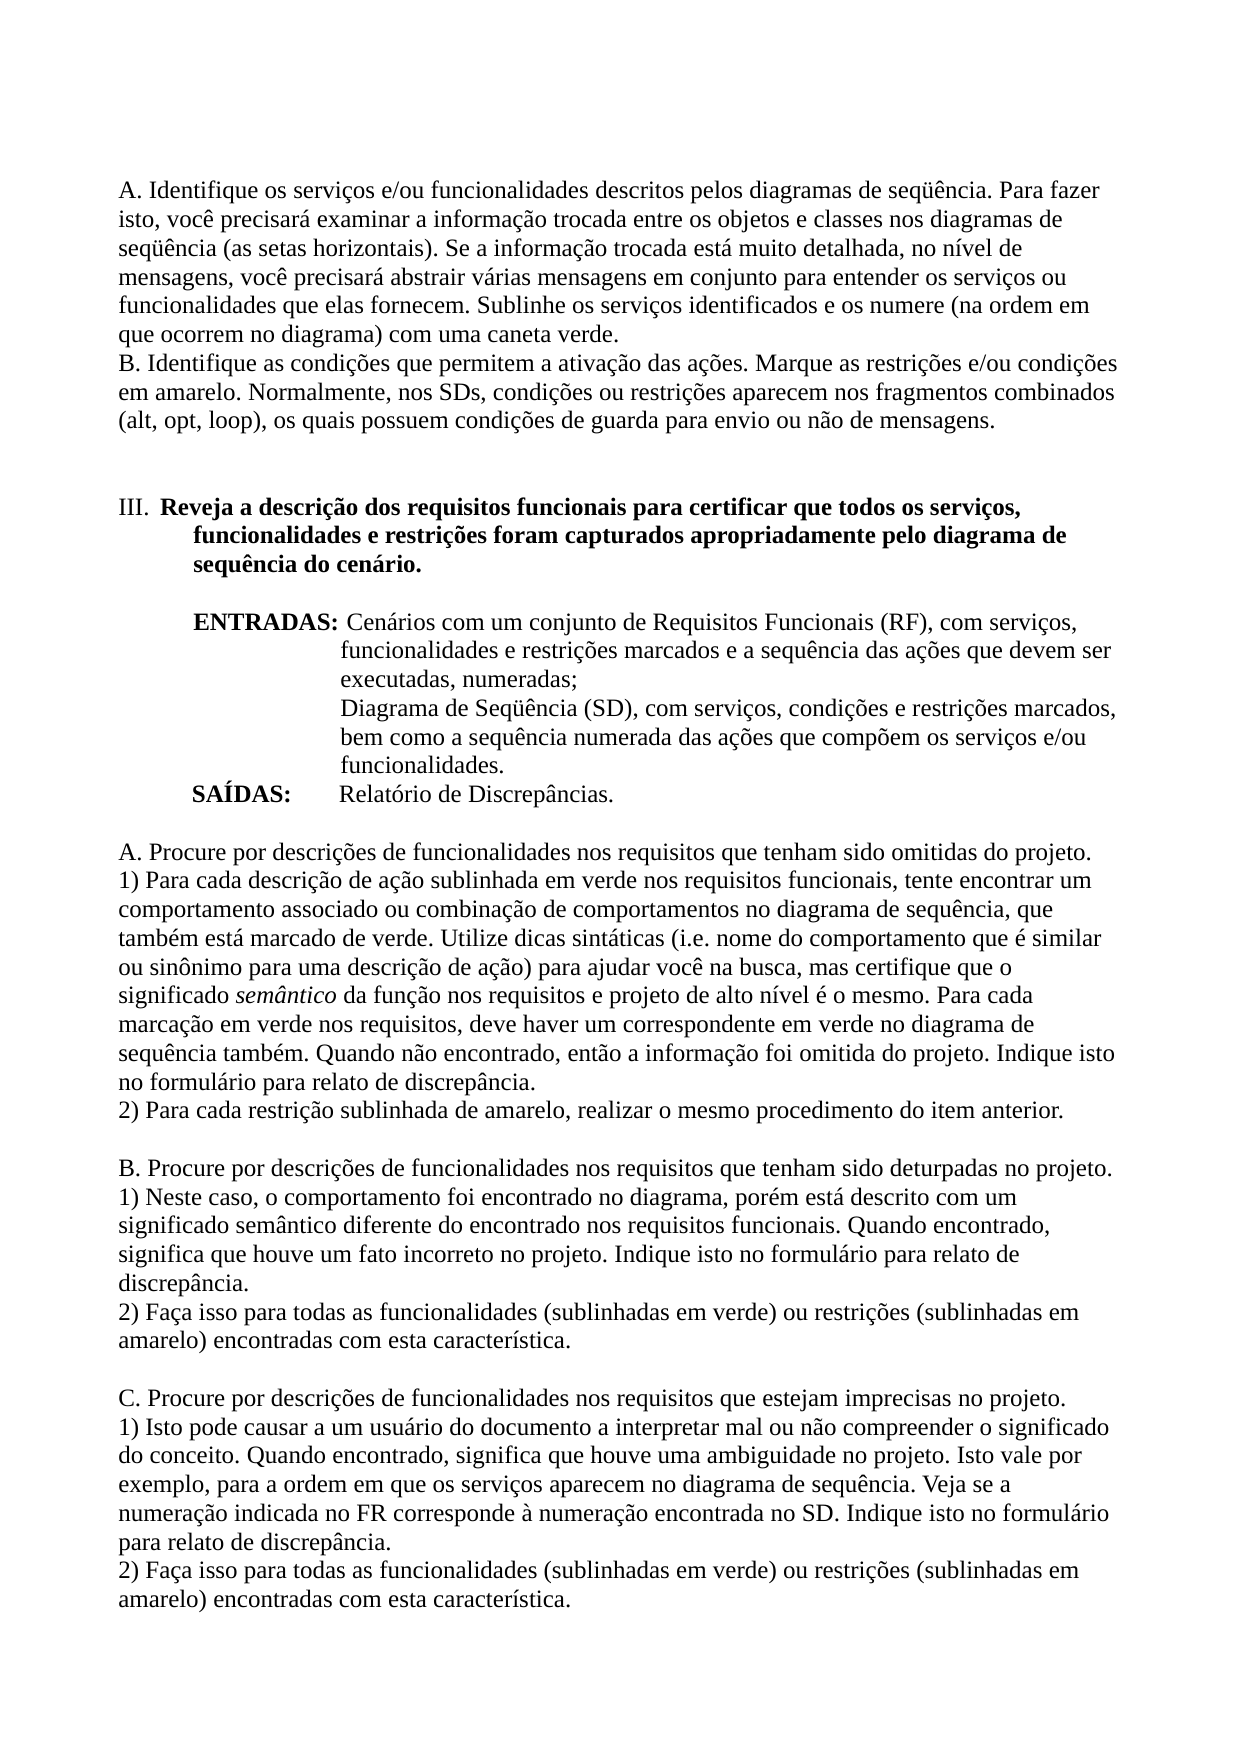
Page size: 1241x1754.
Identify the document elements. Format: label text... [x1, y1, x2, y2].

text comportamento associado ou combinação de comportamentos no diagrama de sequência, que também está marcado de verde. Utilize dicas sintáticas (i.e. nome do comportamento que é similar ou sinônimo para uma descrição de ação) para ajudar você na busca, mas certifique que o significado semântico da função nos requisitos e projeto de alto nível é o mesmo. Para cada marcação em verde nos requisitos, deve haver um correspondente em verde no diagrama de sequência também. Quando não encontrado, então a informação foi omitida do projeto. Indique isto no formulário para relato de discrepância. [118, 894, 1122, 1096]
text 2) Para cada restrição sublinhada de amarelo, realizar o mesmo procedimento do item anterior. [118, 1096, 1122, 1124]
text C. Procure por descrições de funcionalidades nos requisitos que estejam imprecisas no projeto. [118, 1383, 1122, 1412]
list ENTRADAS: Cenários com um conjunto de Requisitos Funcionais (RF), com serviços, funcionalidades e restrições marcados e a sequência das ações que devem ser executadas, numeradas; [118, 607, 1122, 693]
text A. Identifique os serviços e/ou funcionalidades descritos pelos diagramas de seqüência. Para fazer isto, você precisará examinar a informação trocada entre os objetos e classes nos diagramas de seqüência (as setas horizontais). Se a informação trocada está muito detalhada, no nível de mensagens, você precisará abstrair várias mensagens em conjunto para entender os serviços ou funcionalidades que elas fornecem. Sublinhe os serviços identificados e os numere (na ordem em que ocorrem no diagrama) com uma caneta verde. [118, 176, 1122, 348]
text B. Procure por descrições de funcionalidades nos requisitos que tenham sido deturpadas no projeto. 1) Neste caso, o comportamento foi encontrado no diagrama, porém está descrito com um significado semântico diferente do encontrado nos requisitos funcionais. Quando encontrado, significa que houve um fato incorreto no projeto. Indique isto no formulário para relato de discrepância. [118, 1153, 1122, 1297]
text 1) Isto pode causar a um usuário do documento a interpretar mal ou não compreender o significado do conceito. Quando encontrado, significa que houve uma ambiguidade no projeto. Isto vale por exemplo, para a ordem em que os serviços aparecem no diagrama de sequência. Veja se a numeração indicada no FR corresponde à numeração encontrada no SD. Indique isto no formulário para relato de discrepância. [118, 1412, 1122, 1556]
text 2) Faça isso para todas as funcionalidades (sublinhadas em verde) ou restrições (sublinhadas em amarelo) encontradas com esta característica. [118, 1297, 1122, 1354]
list Reveja a descrição dos requisitos funcionais para certificar que todos os serviços, funcionalidades e restrições foram capturados apropriadamente pelo diagrama de sequência do cenário. [118, 492, 1122, 578]
text 1) Para cada descrição de ação sublinhada em verde nos requisitos funcionais, tente encontrar um [118, 866, 1122, 894]
text B. Identifique as condições que permitem a ativação das ações. Marque as restrições e/ou condições em amarelo. Normalmente, nos SDs, condições ou restrições aparecem nos fragmentos combinados (alt, opt, loop), os quais possuem condições de guarda para envio ou não de mensagens. [118, 348, 1122, 434]
text SAÍDAS: Relatório de Discrepâncias. [118, 779, 1122, 808]
text A. Procure por descrições de funcionalidades nos requisitos que tenham sido omitidas do projeto. [118, 837, 1122, 866]
list Diagrama de Seqüência (SD), com serviços, condições e restrições marcados, bem como a sequência numerada das ações que compõem os serviços e/ou funcionalidades. [118, 693, 1122, 779]
text 2) Faça isso para todas as funcionalidades (sublinhadas em verde) ou restrições (sublinhadas em amarelo) encontradas com esta característica. [118, 1556, 1122, 1613]
